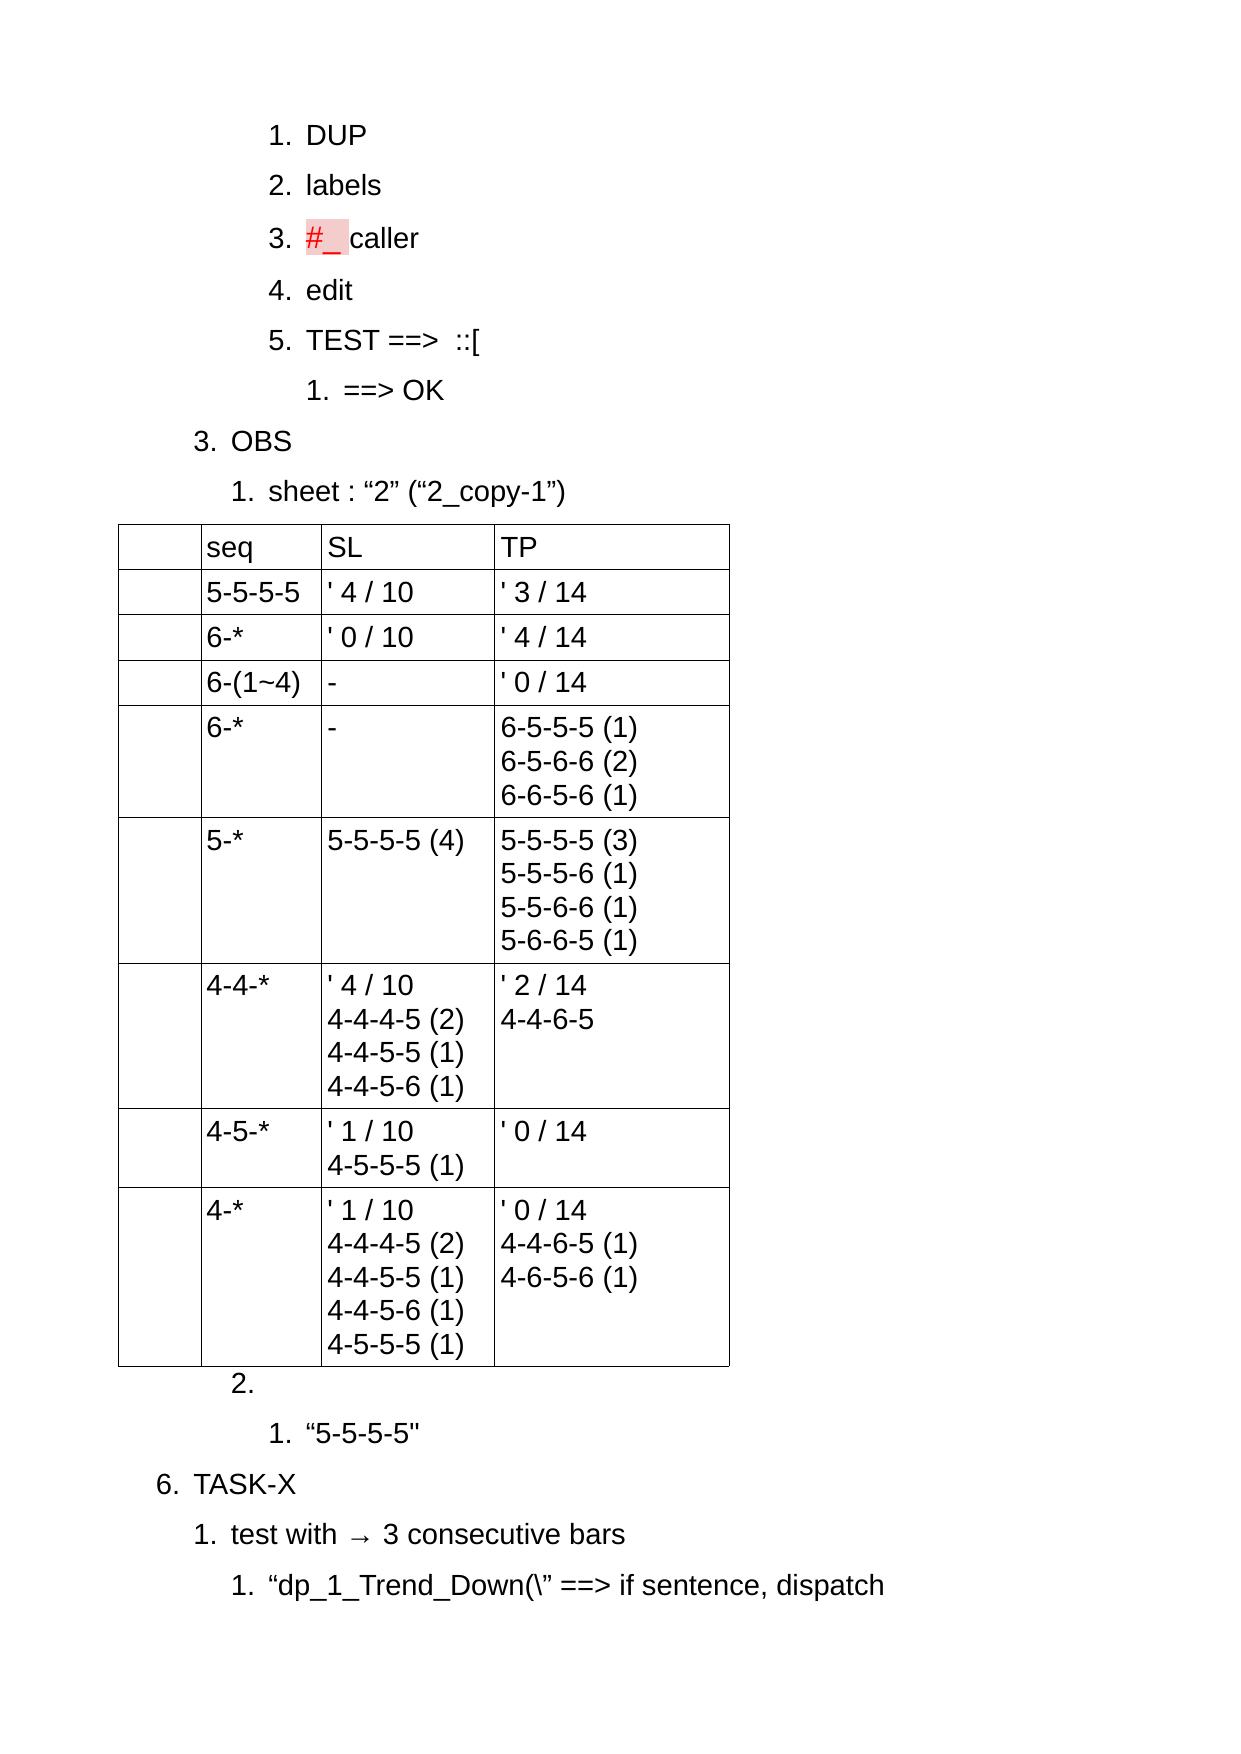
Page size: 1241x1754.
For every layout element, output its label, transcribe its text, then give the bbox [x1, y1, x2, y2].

list “5-5-5-5" [268, 1417, 1122, 1450]
table_cell ' 4 / 14 [495, 615, 729, 659]
list DUP [268, 118, 1122, 152]
table_cell ' 3 / 14 [495, 570, 729, 614]
table_header SL [322, 525, 494, 569]
table_header seq [202, 525, 321, 569]
table_cell ' 4 / 10 4-4-4-5 (2) 4-4-5-5 (1) 4-4-5-6 (1) [322, 964, 494, 1108]
table_cell 5-5-5-5 (3) 5-5-5-6 (1) 5-5-6-6 (1) 5-6-6-5 (1) [495, 818, 729, 962]
table_cell 5-* [202, 818, 321, 962]
table_cell ' 4 / 10 [322, 570, 494, 614]
table_cell ' 1 / 10 4-4-4-5 (2) 4-4-5-5 (1) 4-4-5-6 (1) 4-5-5-5 (1) [322, 1188, 494, 1366]
list OBS [193, 423, 1122, 457]
list ==> OK [306, 373, 1122, 407]
table_cell [119, 818, 201, 962]
list test with → 3 consecutive bars [193, 1517, 1122, 1551]
table_cell - [322, 706, 494, 817]
table_cell ' 0 / 14 4-4-6-5 (1) 4-6-5-6 (1) [495, 1188, 729, 1366]
table_header TP [495, 525, 729, 569]
table_cell 5-5-5-5 (4) [322, 818, 494, 962]
table_cell [119, 1188, 201, 1366]
list edit [268, 273, 1122, 306]
table_cell [119, 964, 201, 1108]
table_cell [119, 1109, 201, 1187]
table_cell 5-5-5-5 [202, 570, 321, 614]
table_cell [119, 706, 201, 817]
list TEST ==> ::[ [268, 323, 1122, 356]
table_cell ' 0 / 14 [495, 1109, 729, 1187]
table_cell 6-(1~4) [202, 661, 321, 704]
table_cell 4-5-* [202, 1109, 321, 1187]
table_cell 6-5-5-5 (1) 6-5-6-6 (2) 6-6-5-6 (1) [495, 706, 729, 817]
table_cell ' 1 / 10 4-5-5-5 (1) [322, 1109, 494, 1187]
table_cell 4-4-* [202, 964, 321, 1108]
table_cell [119, 615, 201, 659]
list #_ caller [268, 219, 1122, 255]
list labels [268, 168, 1122, 202]
table_cell [119, 661, 201, 704]
list TASK-X [156, 1467, 1122, 1500]
table_cell [119, 570, 201, 614]
list “dp_1_Trend_Down(\” ==> if sentence, dispatch [231, 1567, 1122, 1601]
table_cell - [322, 661, 494, 704]
table_cell 4-* [202, 1188, 321, 1366]
list sheet : “2” (“2_copy-1”) [231, 474, 1122, 507]
table_cell ' 2 / 14 4-4-6-5 [495, 964, 729, 1108]
table_cell ' 0 / 10 [322, 615, 494, 659]
table_cell 6-* [202, 615, 321, 659]
table_header [119, 525, 201, 569]
table_cell ' 0 / 14 [495, 661, 729, 704]
table_cell 6-* [202, 706, 321, 817]
